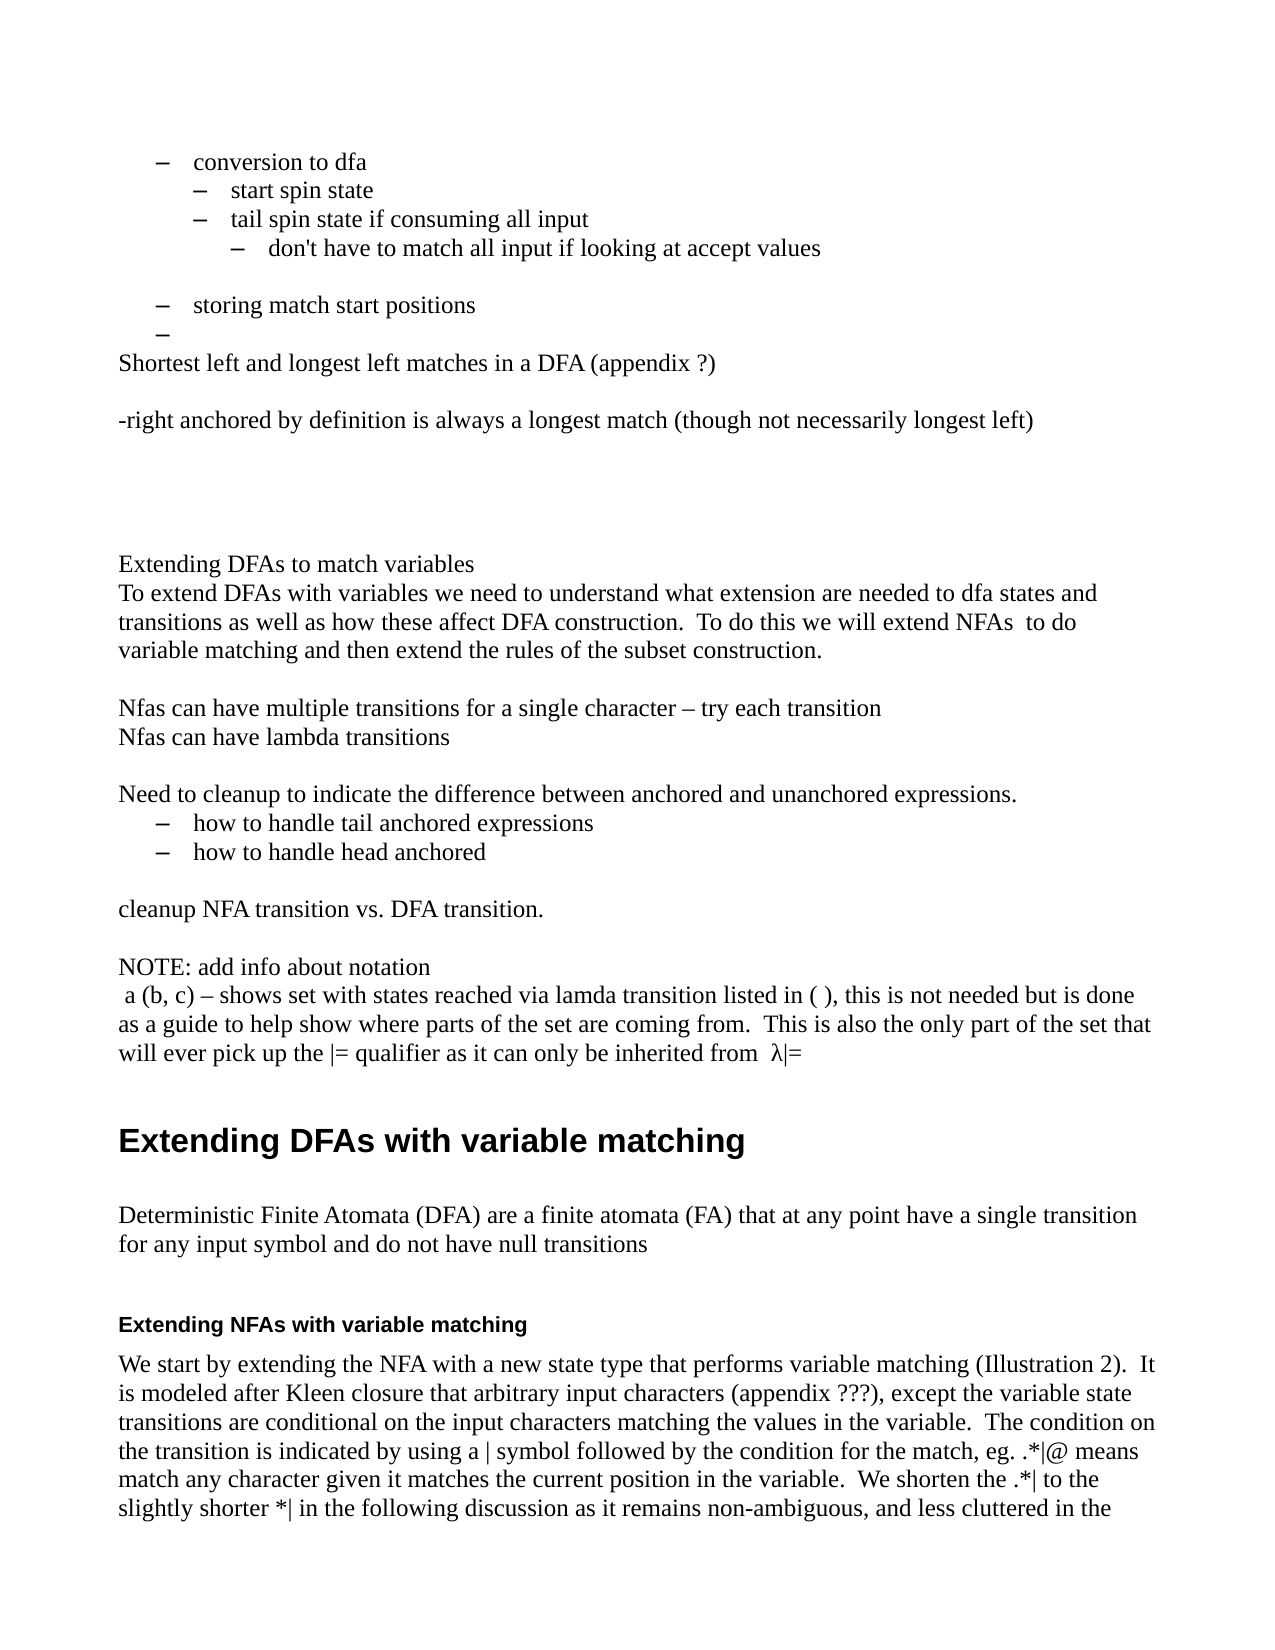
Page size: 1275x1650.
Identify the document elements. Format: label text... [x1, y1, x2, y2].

list start spin state [193, 176, 1157, 204]
text Need to cleanup to indicate the difference between anchored and unanchored expressions. [118, 779, 1157, 808]
text -right anchored by definition is always a longest match (though not necessarily longest left) [118, 406, 1157, 434]
text Deterministic Finite Atomata (DFA) are a finite atomata (FA) that at any point have a single transition for any input symbol and do not have null transitions [118, 1201, 1157, 1258]
list don't have to match all input if looking at accept values [231, 233, 1157, 262]
text To extend DFAs with variables we need to understand what extension are needed to dfa states and transitions as well as how these affect DFA construction. To do this we will extend NFAs to do variable matching and then extend the rules of the subset construction. [118, 578, 1157, 664]
list how to handle tail anchored expressions [156, 808, 1157, 837]
text cleanup NFA transition vs. DFA transition. [118, 894, 1157, 923]
text Nfas can have lambda transitions [118, 722, 1157, 751]
text Extending DFAs to match variables [118, 549, 1157, 578]
text We start by extending the NFA with a new state type that performs variable matching (Illustration 2). It is modeled after Kleen closure that arbitrary input characters (appendix ???), except the variable state transitions are conditional on the input characters matching the values in the variable. The condition on the transition is indicated by using a | symbol followed by the condition for the match, eg. .*|@ means match any character given it matches the current position in the variable. We shorten the .*| to the slightly shorter *| in the following discussion as it remains non-ambiguous, and less cluttered in the [118, 1349, 1157, 1522]
list tail spin state if consuming all input [193, 204, 1157, 233]
text NOTE: add info about notation [118, 952, 1157, 981]
subtitle Extending NFAs with variable matching [118, 1312, 1157, 1337]
list how to handle head anchored [156, 837, 1157, 866]
list conversion to dfa [156, 147, 1157, 176]
text Shortest left and longest left matches in a DFA (appendix ?) [118, 348, 1157, 377]
text a (b, c) – shows set with states reached via lamda transition listed in ( ), this is not needed but is done as a guide to help show where parts of the set are coming from. This is also the only part of the set that will ever pick up the |= qualifier as it can only be inherited from λ|= [118, 981, 1157, 1067]
text Nfas can have multiple transitions for a single character – try each transition [118, 693, 1157, 722]
list storing match start positions [156, 291, 1157, 319]
subtitle Extending DFAs with variable matching [118, 1121, 1157, 1159]
